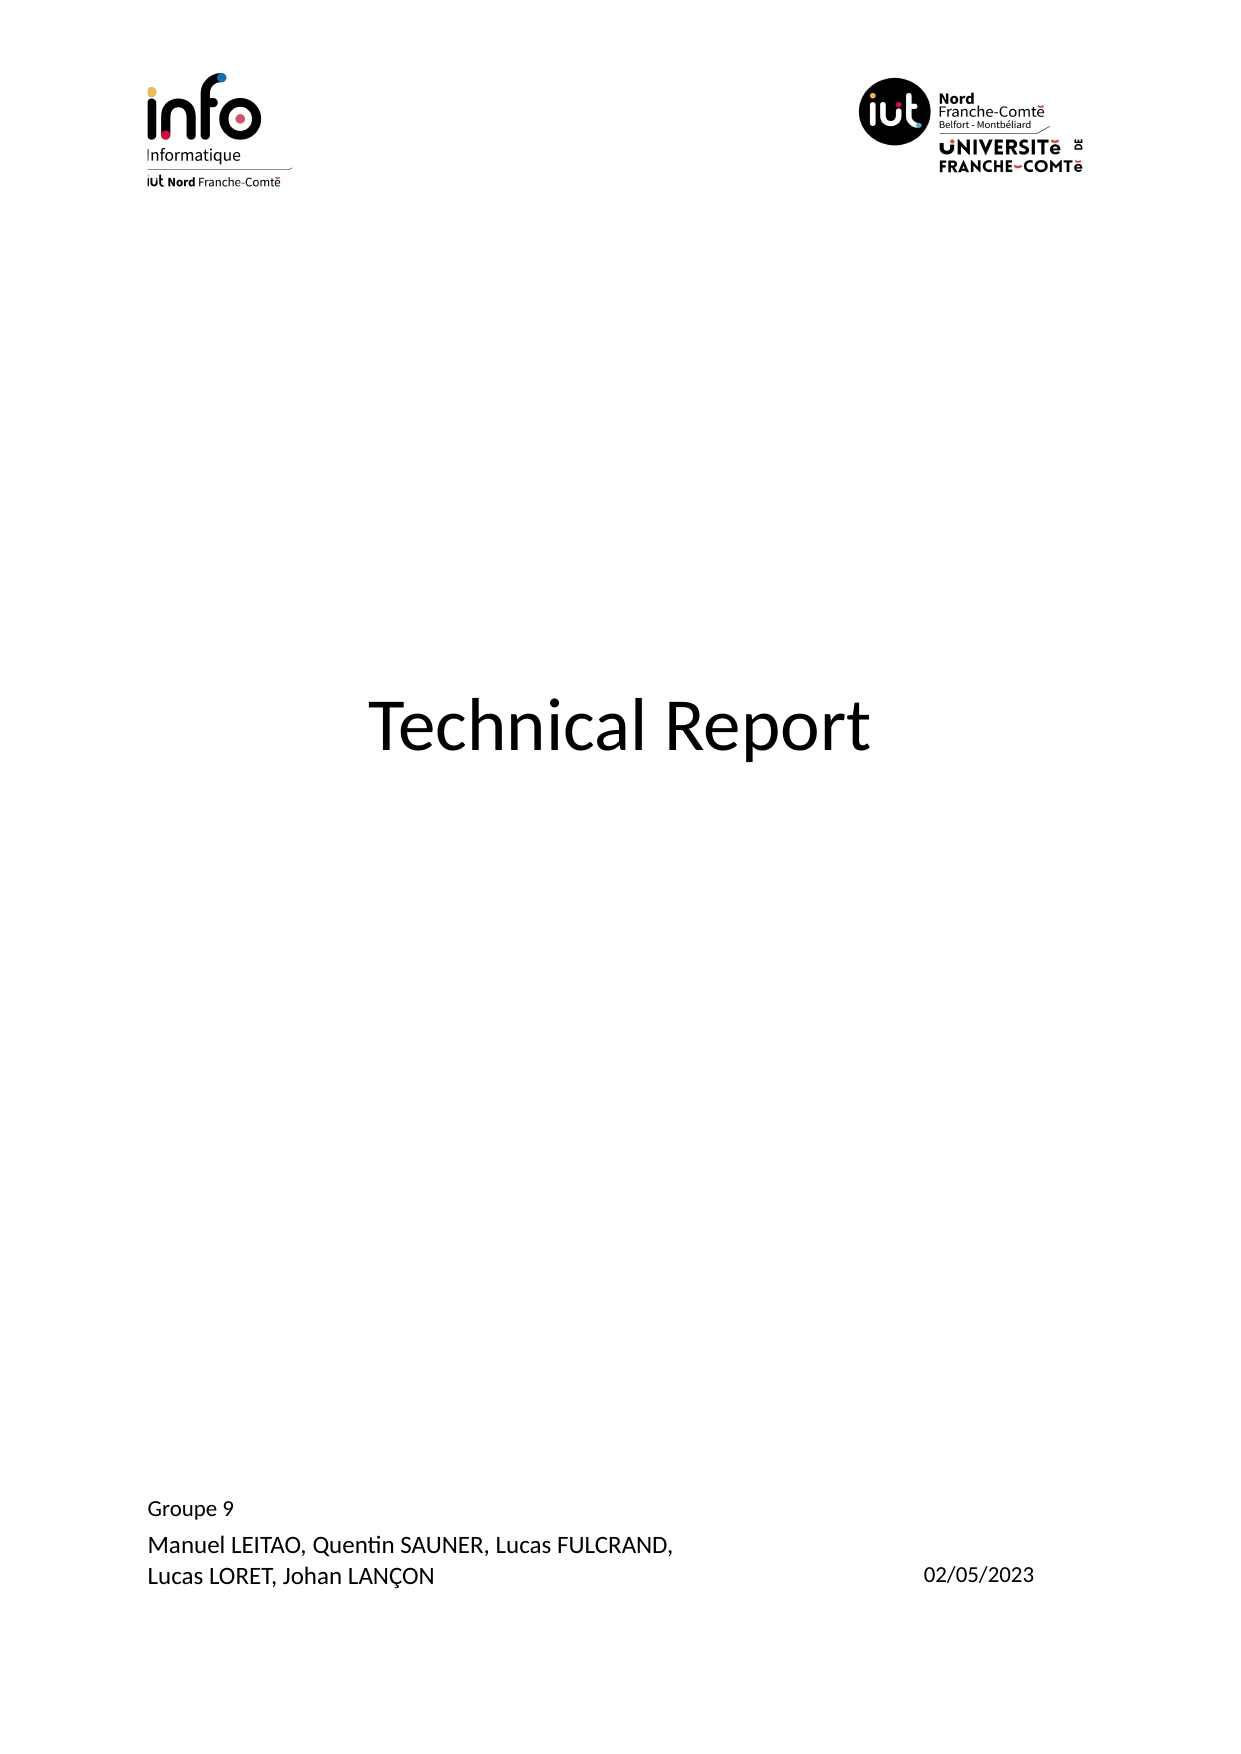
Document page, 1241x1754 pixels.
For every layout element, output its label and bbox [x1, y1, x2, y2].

picture [147, 73, 293, 187]
picture [852, 67, 1089, 183]
